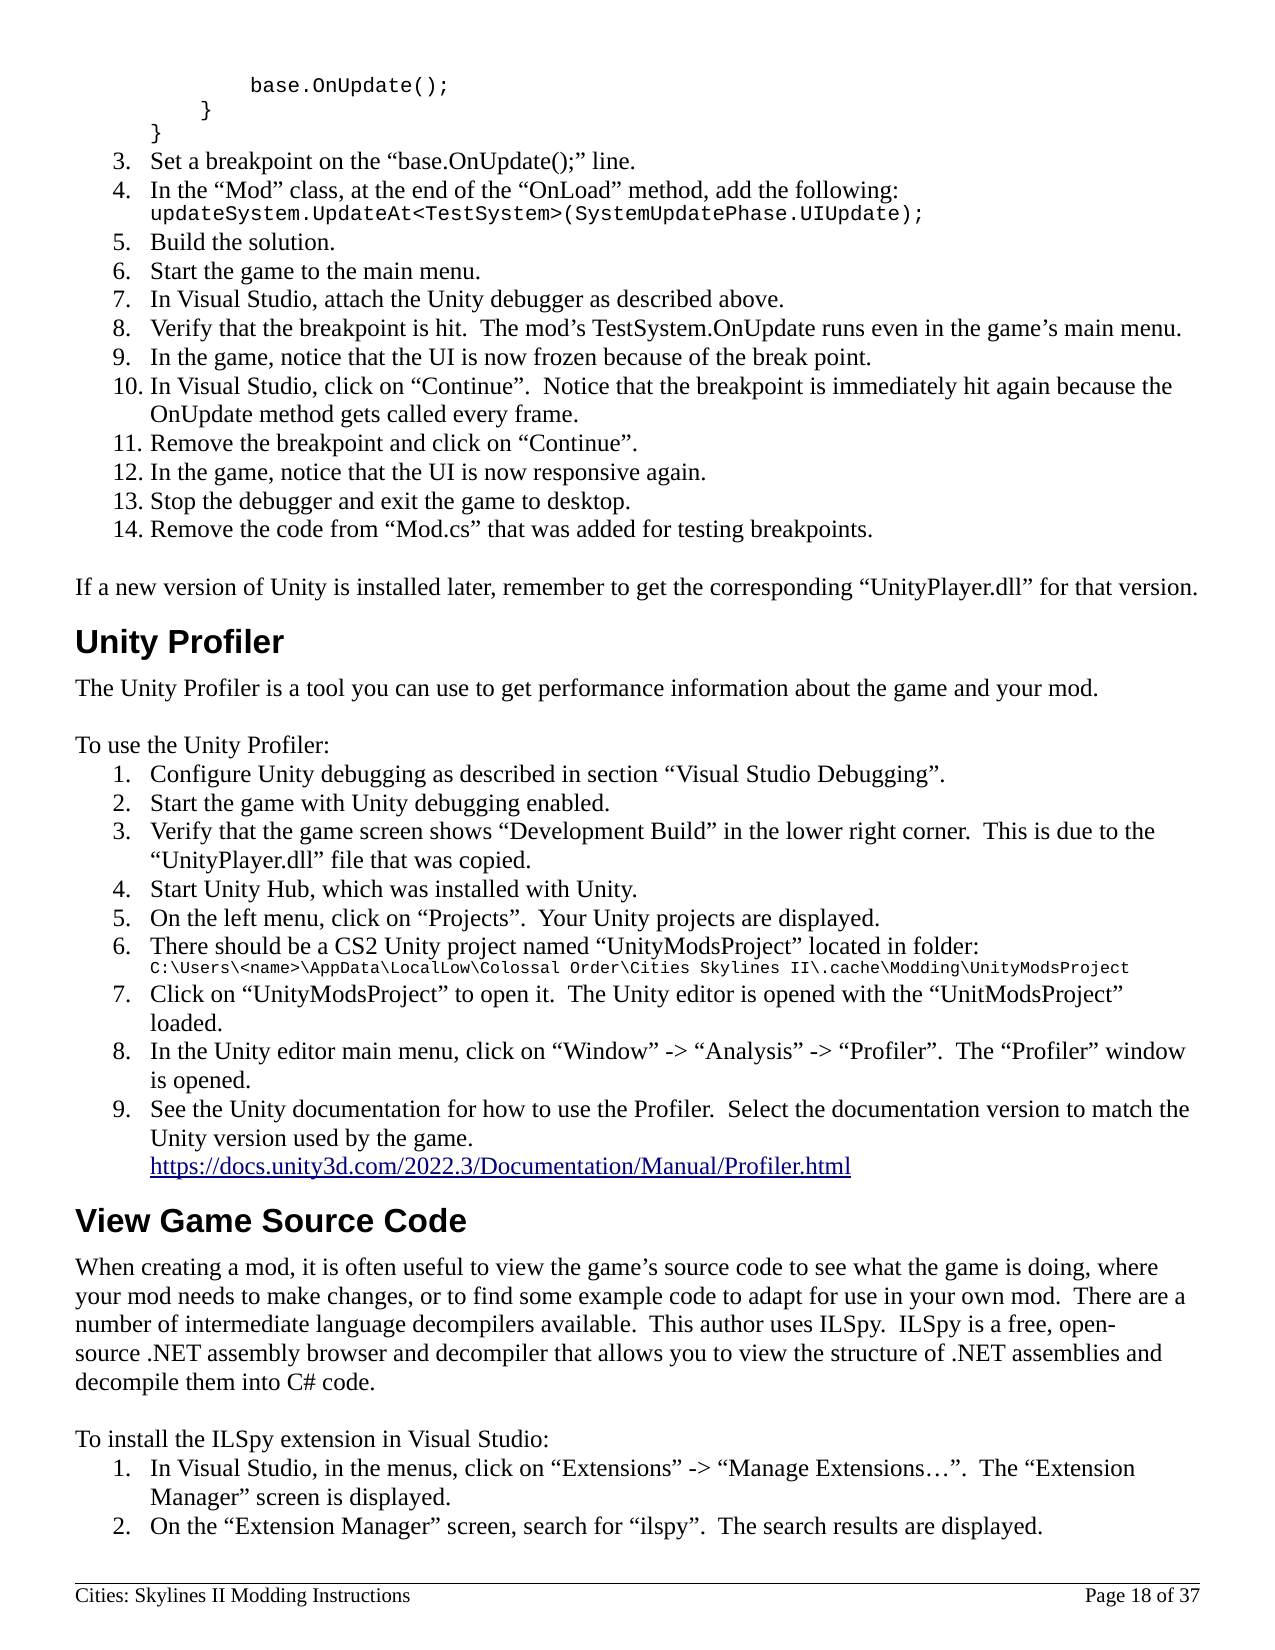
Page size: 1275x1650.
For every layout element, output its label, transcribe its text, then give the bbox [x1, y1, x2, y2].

list Start the game with Unity debugging enabled. [112, 788, 1200, 816]
list Build the solution. [112, 227, 1200, 256]
list Set a breakpoint on the “base.OnUpdate();” line. [112, 146, 1200, 175]
list base.OnUpdate(); } } [112, 75, 1200, 146]
list In Visual Studio, click on “Continue”. Notice that the breakpoint is immediately hit again because the OnUpdate method gets called every frame. [112, 371, 1200, 428]
list Verify that the breakpoint is hit. The mod’s TestSystem.OnUpdate runs even in the game’s main menu. [112, 313, 1200, 342]
list In Visual Studio, in the menus, click on “Extensions” -> “Manage Extensions…”. The “Extension Manager” screen is displayed. [112, 1453, 1200, 1511]
list In Visual Studio, attach the Unity debugger as described above. [112, 284, 1200, 313]
list In the game, notice that the UI is now responsive again. [112, 457, 1200, 486]
list Remove the breakpoint and click on “Continue”. [112, 428, 1200, 457]
list Configure Unity debugging as described in section “Visual Studio Debugging”. [112, 759, 1200, 788]
list On the left menu, click on “Projects”. Your Unity projects are displayed. [112, 903, 1200, 931]
text If a new version of Unity is installed later, remember to get the corresponding “UnityPlayer.dll” for that version. [75, 572, 1200, 601]
subtitle Unity Profiler [75, 622, 1200, 660]
list Stop the debugger and exit the game to desktop. [112, 486, 1200, 514]
list See the Unity documentation for how to use the Profiler. Select the documentation version to match the Unity version used by the game. https://docs.unity3d.com/2022.3/Documentation/Manual/Profiler.html [112, 1094, 1200, 1180]
list In the “Mod” class, at the end of the “OnLoad” method, add the following: updateSystem.UpdateAt<TestSystem>(SystemUpdatePhase.UIUpdate); [112, 175, 1200, 227]
text When creating a mod, it is often useful to view the game’s source code to see what the game is doing, where your mod needs to make changes, or to find some example code to adapt for use in your own mod. There are a number of intermediate language decompilers available. This author uses ILSpy. ILSpy is a free, open-source .NET assembly browser and decompiler that allows you to view the structure of .NET assemblies and decompile them into C# code. [75, 1252, 1200, 1396]
text The Unity Profiler is a tool you can use to get performance information about the game and your mod. [75, 673, 1200, 701]
list In the game, notice that the UI is now frozen because of the break point. [112, 342, 1200, 371]
list Start Unity Hub, which was installed with Unity. [112, 874, 1200, 903]
list Remove the code from “Mod.cs” that was added for testing breakpoints. [112, 514, 1200, 543]
list Start the game to the main menu. [112, 256, 1200, 284]
list Click on “UnityModsProject” to open it. The Unity editor is opened with the “UnitModsProject” loaded. [112, 979, 1200, 1036]
list Verify that the game screen shows “Development Build” in the lower right corner. This is due to the “UnityPlayer.dll” file that was copied. [112, 816, 1200, 874]
list There should be a CS2 Unity project named “UnityModsProject” located in folder: C:\Users\<name>\AppData\LocalLow\Colossal Order\Cities Skylines II\.cache\Modding\UnityModsProject [112, 931, 1200, 979]
text To use the Unity Profiler: [75, 730, 1200, 759]
text To install the ILSpy extension in Visual Studio: [75, 1424, 1200, 1453]
list On the “Extension Manager” screen, search for “ilspy”. The search results are displayed. [112, 1511, 1200, 1539]
list In the Unity editor main menu, click on “Window” -> “Analysis” -> “Profiler”. The “Profiler” window is opened. [112, 1036, 1200, 1094]
subtitle View Game Source Code [75, 1201, 1200, 1239]
